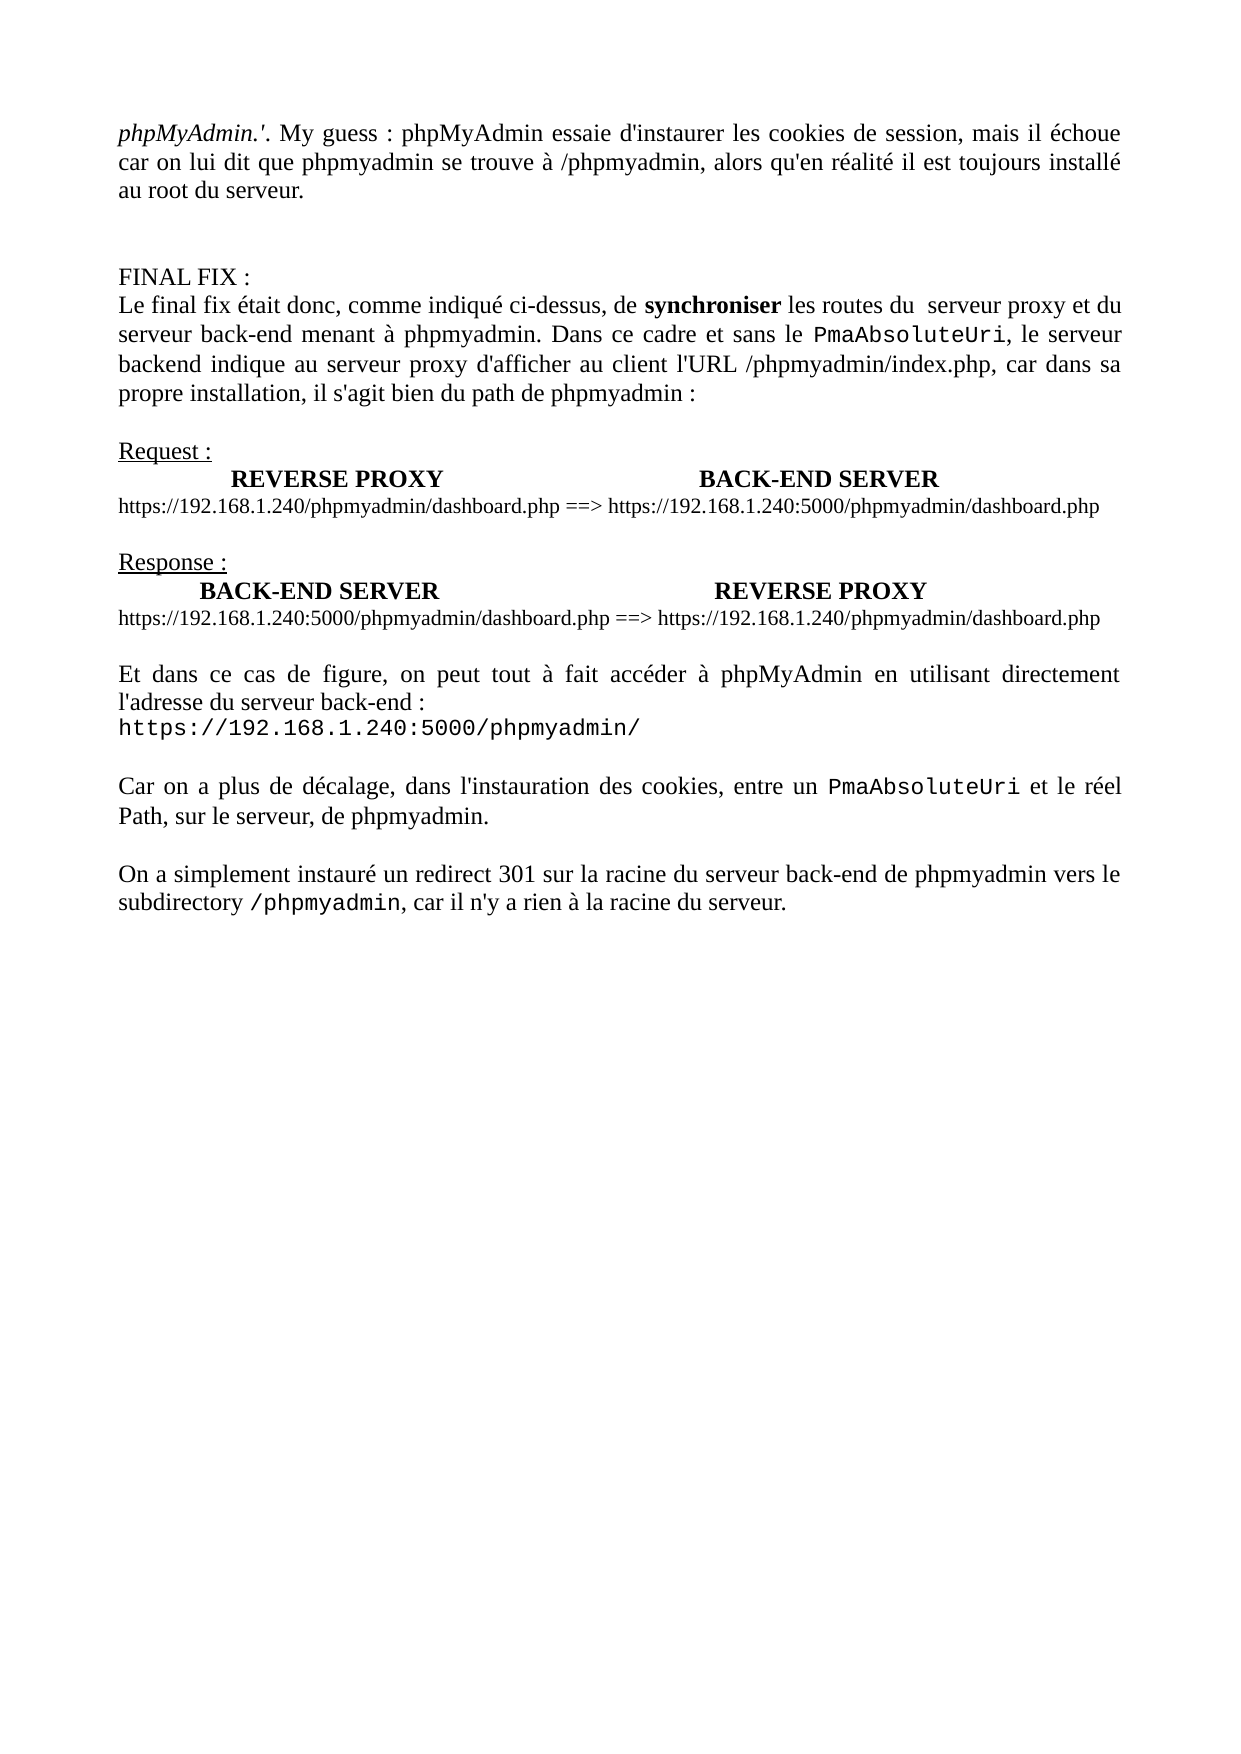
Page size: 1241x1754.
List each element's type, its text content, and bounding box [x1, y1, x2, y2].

text On a simplement instauré un redirect 301 sur la racine du serveur back-end de phpmyadmin vers le subdirectory /phpmyadmin, car il n'y a rien à la racine du serveur. [118, 859, 1122, 918]
text phpMyAdmin.'. My guess : phpMyAdmin essaie d'instaurer les cookies de session, mais il échoue car on lui dit que phpmyadmin se trouve à /phpmyadmin, alors qu'en réalité il est toujours installé au root du serveur. [118, 118, 1122, 204]
text Request : [118, 436, 1122, 464]
text Et dans ce cas de figure, on peut tout à fait accéder à phpMyAdmin en utilisant directement l'adresse du serveur back-end : [118, 659, 1122, 716]
text FINAL FIX : [118, 262, 1122, 291]
text https://192.168.1.240/phpmyadmin/dashboard.php ==> https://192.168.1.240:5000/phpmyadmin/dashboard.php [118, 493, 1122, 518]
text https://192.168.1.240:5000/phpmyadmin/dashboard.php ==> https://192.168.1.240/phpmyadmin/dashboard.php [118, 605, 1122, 630]
text Response : [118, 547, 1122, 576]
text REVERSE PROXY BACK-END SERVER [118, 464, 1122, 493]
text Le final fix était donc, comme indiqué ci-dessus, de synchroniser les routes du serveur proxy et du serveur back-end menant à phpmyadmin. Dans ce cadre et sans le PmaAbsoluteUri, le serveur backend indique au serveur proxy d'afficher au client l'URL /phpmyadmin/index.php, car dans sa propre installation, il s'agit bien du path de phpmyadmin : [118, 291, 1122, 407]
text https://192.168.1.240:5000/phpmyadmin/ [118, 716, 1122, 742]
text BACK-END SERVER REVERSE PROXY [118, 576, 1122, 605]
text Car on a plus de décalage, dans l'instauration des cookies, entre un PmaAbsoluteUri et le réel Path, sur le serveur, de phpmyadmin. [118, 771, 1122, 830]
